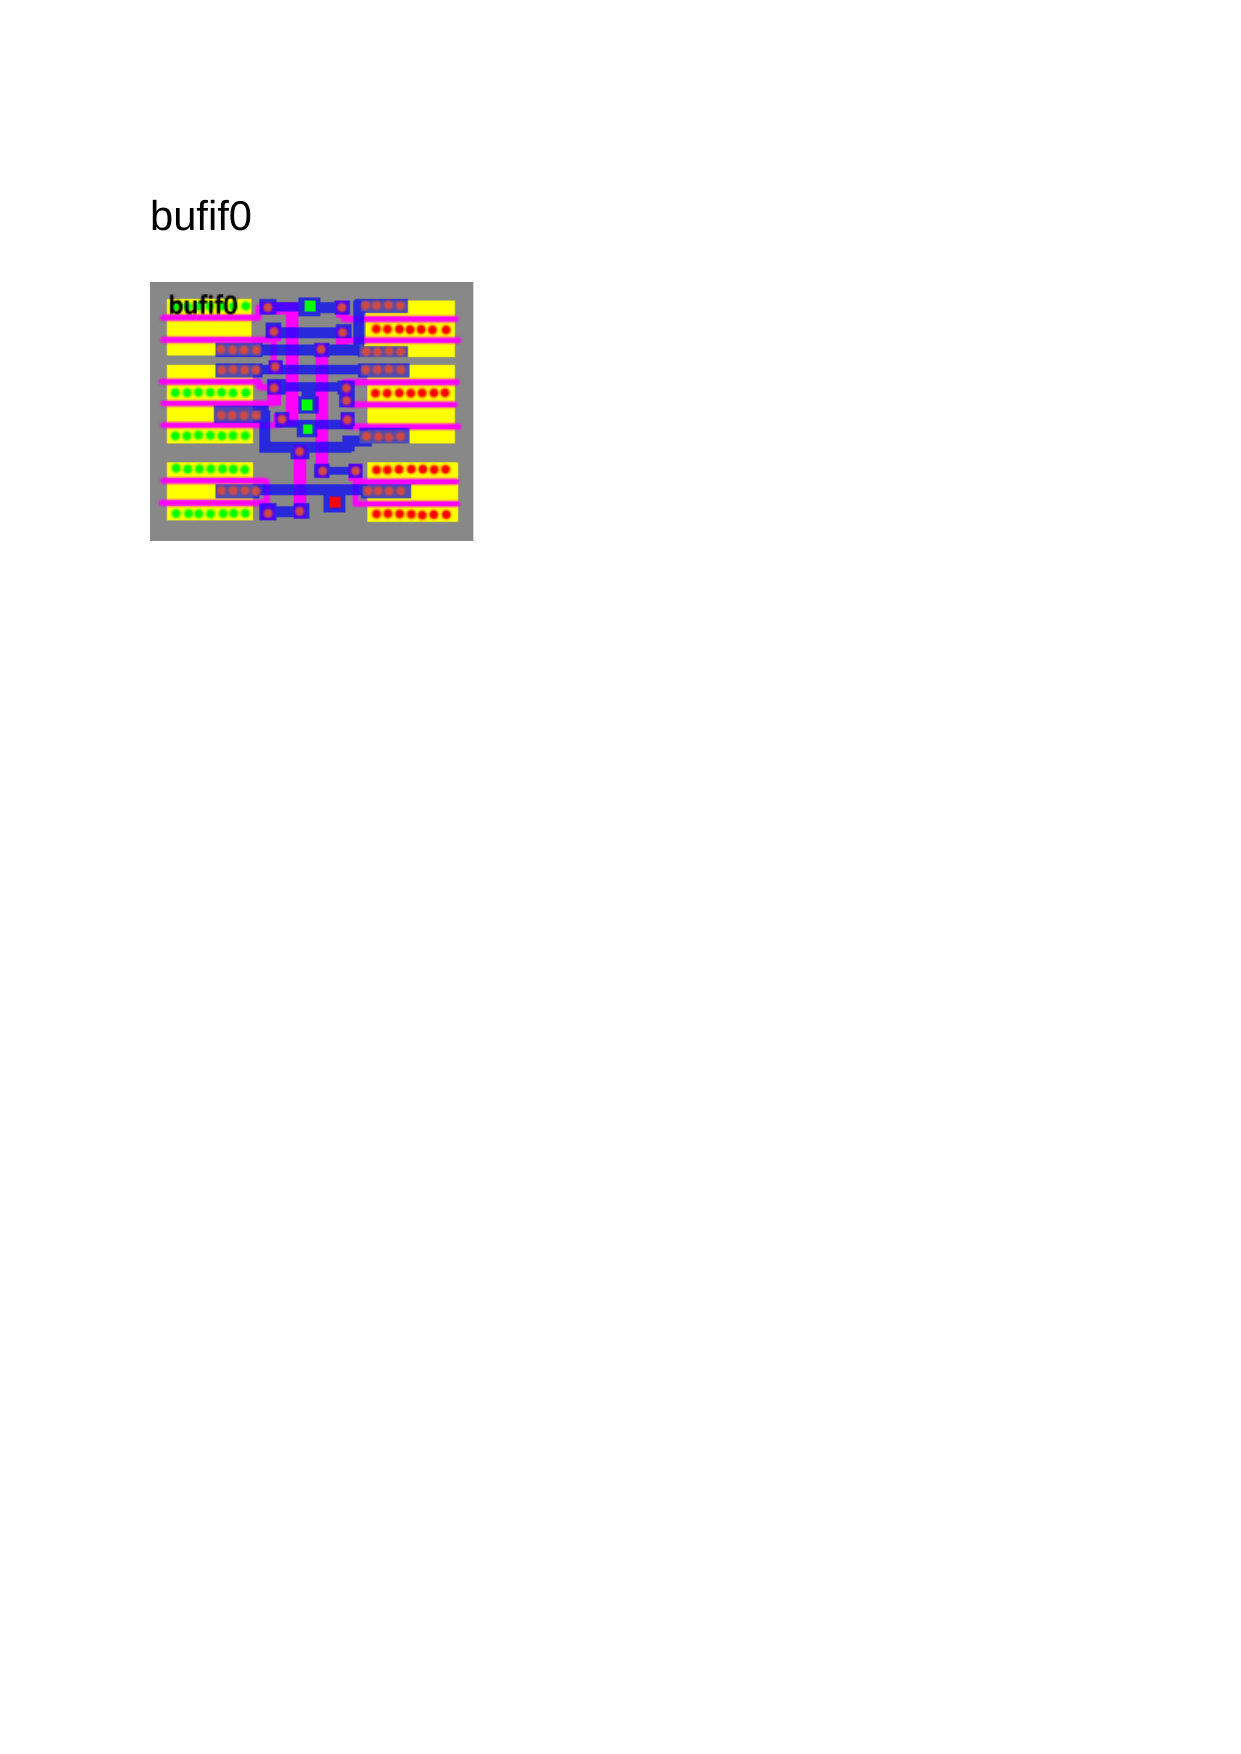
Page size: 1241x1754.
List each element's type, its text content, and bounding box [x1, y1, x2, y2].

subtitle bufif0 [150, 192, 1090, 239]
picture [150, 282, 474, 541]
